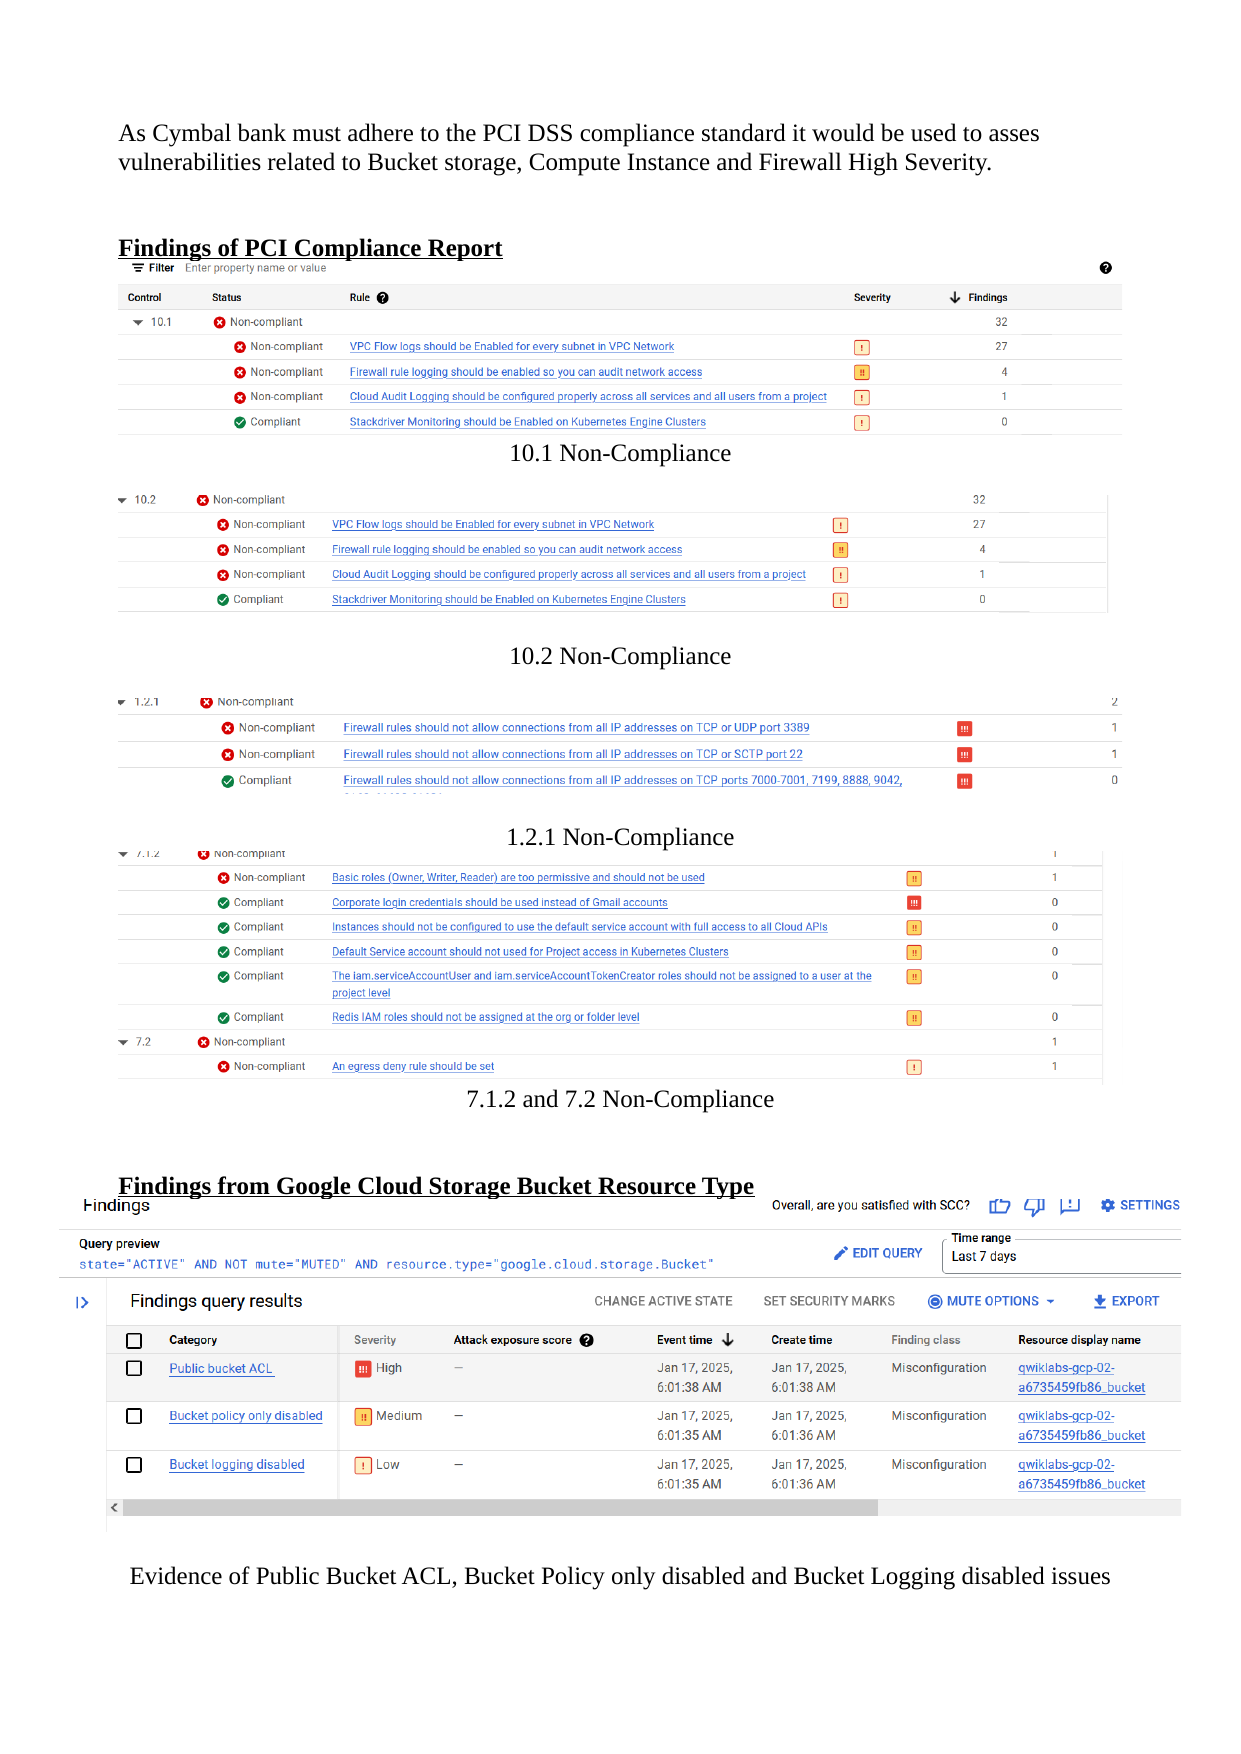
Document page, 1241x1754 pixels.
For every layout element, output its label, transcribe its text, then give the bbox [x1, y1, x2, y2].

text Findings of PCI Compliance Report [118, 233, 1122, 261]
text 10.1 Non-Compliance [118, 439, 1122, 467]
picture [118, 851, 1123, 1085]
picture [118, 495, 1123, 613]
picture [118, 698, 1123, 794]
picture [59, 1199, 1182, 1532]
text Evidence of Public Bucket ACL, Bucket Policy only disabled and Bucket Logging disabled issues [118, 1561, 1122, 1589]
text 7.1.2 and 7.2 Non-Compliance [118, 1085, 1122, 1113]
text 10.2 Non-Compliance [118, 641, 1122, 670]
text As Cymbal bank must adhere to the PCI DSS compliance standard it would be used to asses vulnerabilities related to Bucket storage, Compute Instance and Firewall High Severity. [118, 118, 1122, 176]
text Findings from Google Cloud Storage Bucket Resource Type [118, 1171, 1122, 1199]
text 1.2.1 Non-Compliance [118, 822, 1122, 851]
picture [118, 261, 1123, 439]
